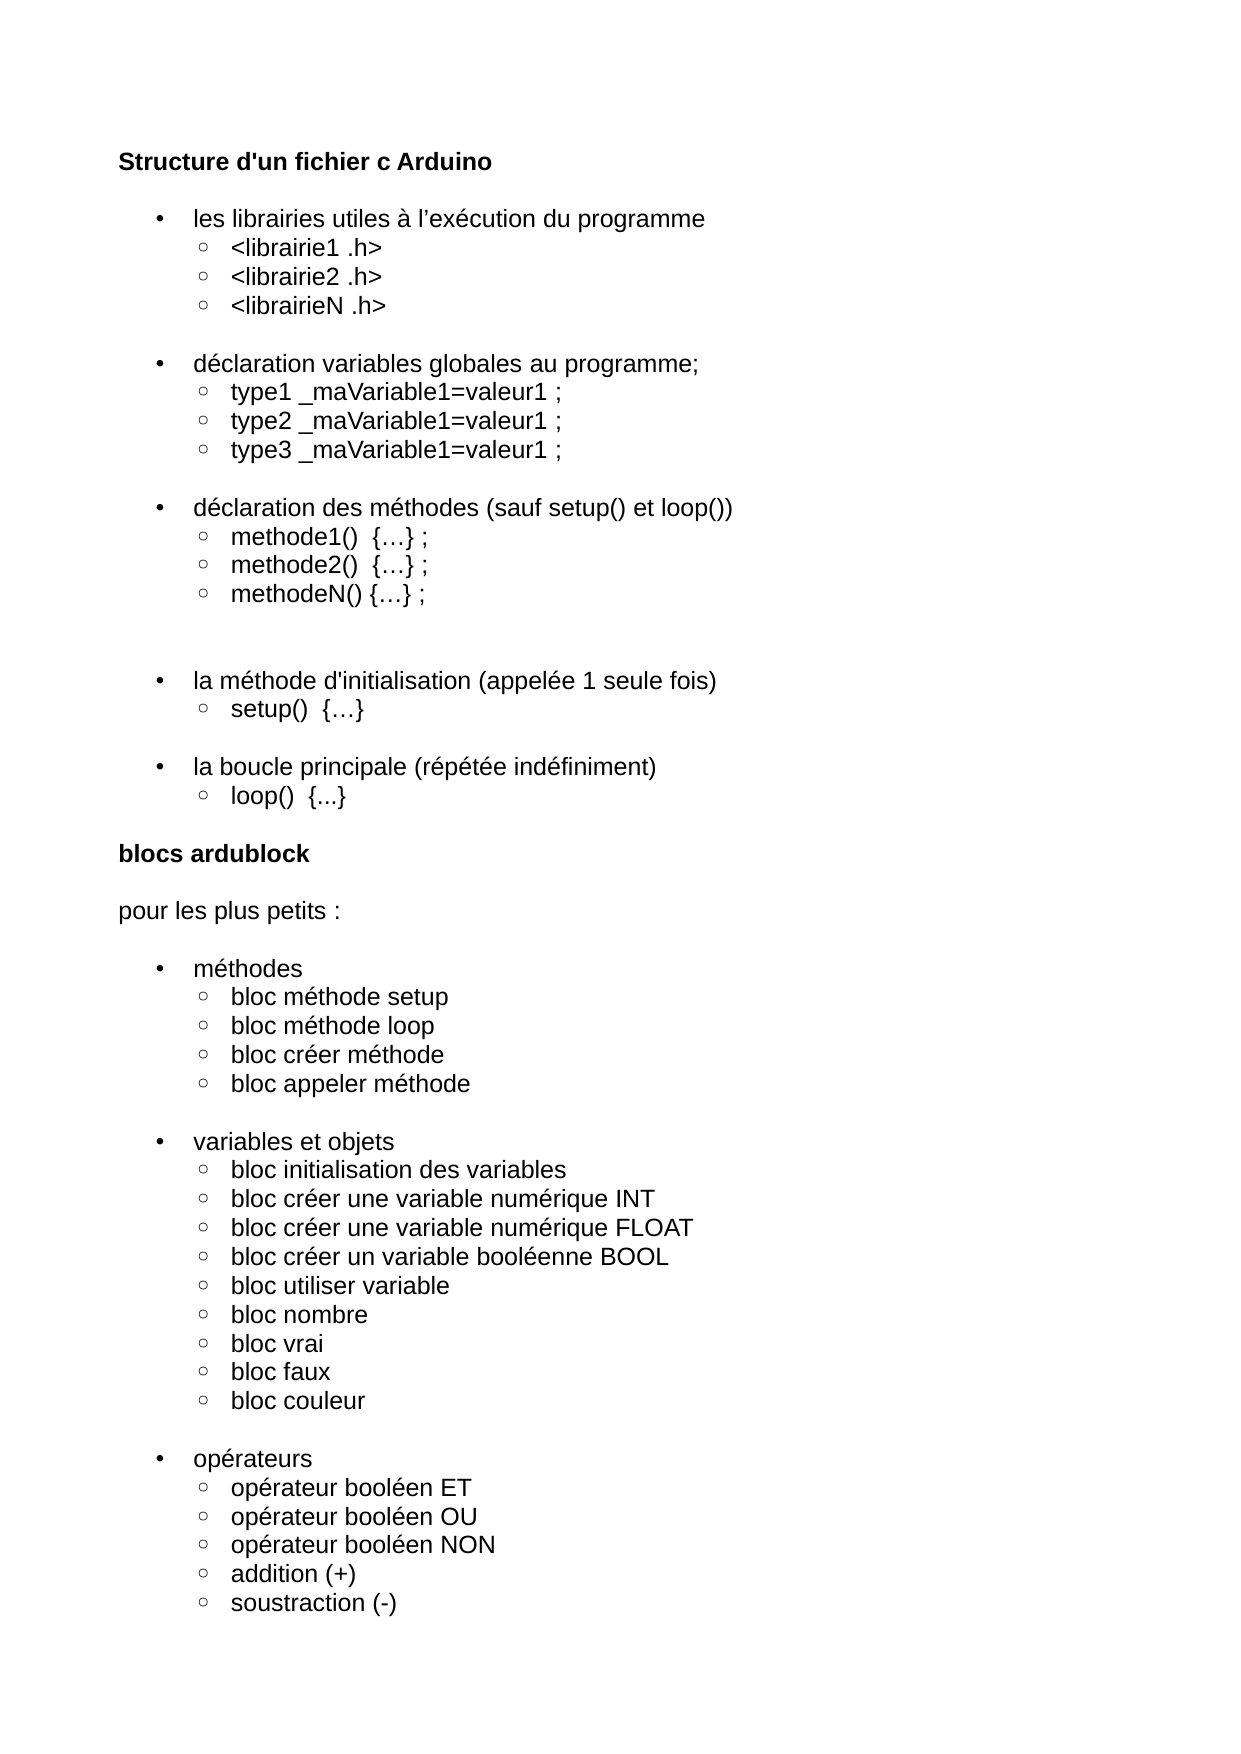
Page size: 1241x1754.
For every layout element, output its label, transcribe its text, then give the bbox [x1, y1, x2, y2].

list bloc nombre [193, 1300, 1122, 1328]
list <librairieN .h> [193, 291, 1122, 320]
list <librairie1 .h> [193, 233, 1122, 262]
list type3 _maVariable1=valeur1 ; [193, 435, 1122, 464]
list <librairie2 .h> [193, 262, 1122, 291]
list type2 _maVariable1=valeur1 ; [193, 406, 1122, 435]
list bloc vrai [193, 1328, 1122, 1357]
list opérateur booléen OU [193, 1502, 1122, 1530]
list bloc créer méthode [193, 1040, 1122, 1069]
list soustraction (-) [193, 1588, 1122, 1617]
list addition (+) [193, 1559, 1122, 1588]
list les librairies utiles à l’exécution du programme [156, 204, 1122, 233]
list type1 _maVariable1=valeur1 ; [193, 377, 1122, 406]
list déclaration des méthodes (sauf setup() et loop()) [156, 493, 1122, 522]
list variables et objets [156, 1127, 1122, 1155]
list opérateurs [156, 1444, 1122, 1473]
list bloc faux [193, 1357, 1122, 1386]
list methode2() {…} ; [193, 550, 1122, 579]
list opérateur booléen ET [193, 1473, 1122, 1502]
list bloc utiliser variable [193, 1271, 1122, 1300]
text blocs ardublock [118, 838, 1122, 867]
list la méthode d'initialisation (appelée 1 seule fois) [156, 666, 1122, 694]
list bloc couleur [193, 1386, 1122, 1415]
list méthodes [156, 953, 1122, 982]
list methodeN() {…} ; [193, 579, 1122, 608]
list opérateur booléen NON [193, 1530, 1122, 1559]
list bloc créer un variable booléenne BOOL [193, 1242, 1122, 1271]
list bloc initialisation des variables [193, 1155, 1122, 1184]
list bloc appeler méthode [193, 1069, 1122, 1098]
text Structure d'un fichier c Arduino [118, 147, 1122, 176]
list bloc méthode loop [193, 1011, 1122, 1040]
list la boucle principale (répétée indéfiniment) [156, 752, 1122, 781]
list bloc méthode setup [193, 982, 1122, 1011]
list setup() {…} [193, 694, 1122, 723]
list methode1() {…} ; [193, 522, 1122, 550]
text pour les plus petits : [118, 896, 1122, 925]
list déclaration variables globales au programme; [156, 348, 1122, 377]
list bloc créer une variable numérique INT [193, 1184, 1122, 1213]
list bloc créer une variable numérique FLOAT [193, 1213, 1122, 1242]
list loop() {...} [193, 781, 1122, 810]
